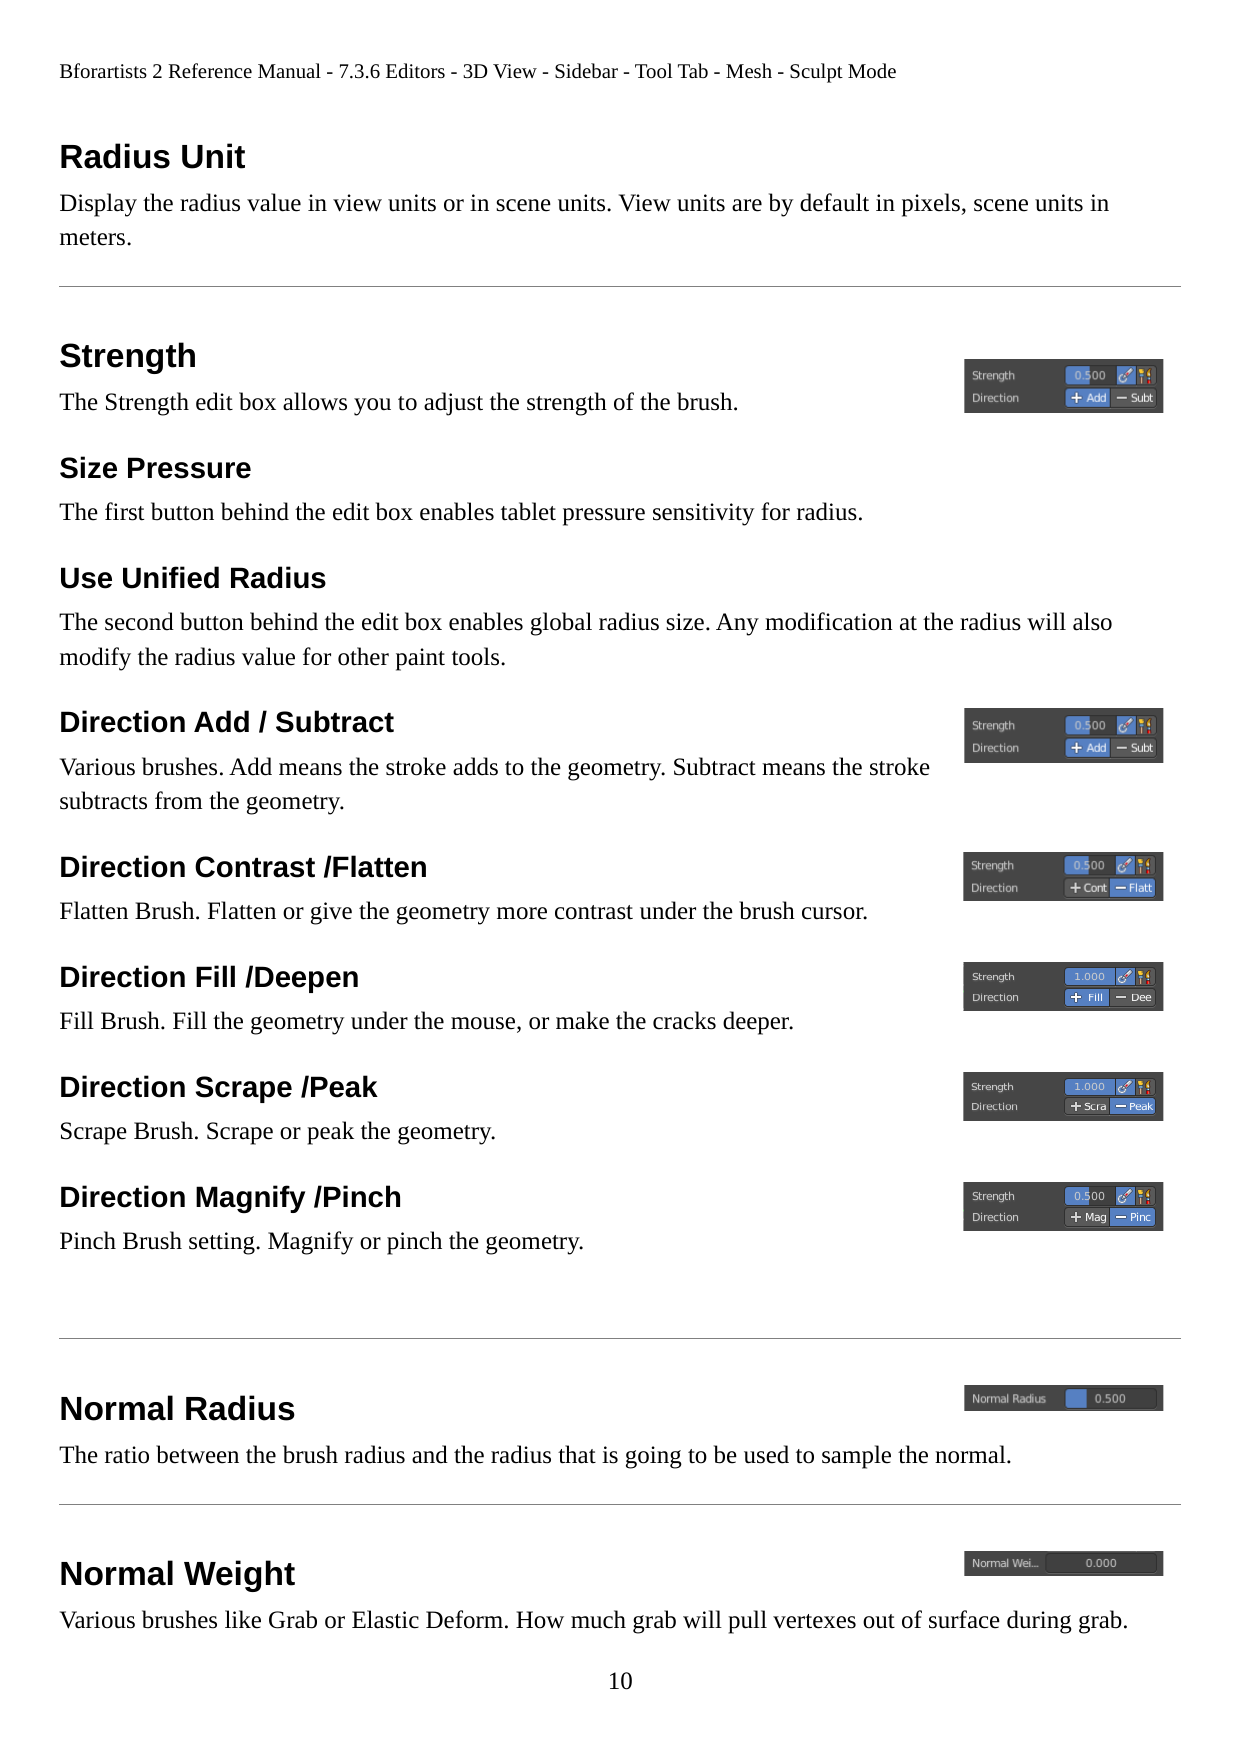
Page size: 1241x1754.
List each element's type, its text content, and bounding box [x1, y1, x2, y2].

text Various brushes. Add means the stroke adds to the geometry. Subtract means the stroke subtracts from the geometry. [59, 752, 1181, 815]
subtitle Direction Add / Subtract [59, 705, 1181, 739]
picture [963, 962, 1164, 1011]
text The ratio between the brush radius and the radius that is going to be used to sample the normal. [59, 1440, 1181, 1469]
subtitle Strength [59, 336, 1181, 375]
text Scrape Brush. Scrape or peak the geometry. [59, 1116, 1181, 1144]
text The Strength edit box allows you to adjust the strength of the brush. [59, 387, 1181, 416]
text Flatten Brush. Flatten or give the geometry more contrast under the brush cursor. [59, 896, 1181, 925]
subtitle Direction Scrape /Peak [59, 1069, 1181, 1103]
subtitle Direction Fill /Deepen [59, 960, 1181, 993]
subtitle Radius Unit [59, 137, 1181, 175]
subtitle Normal Weight [59, 1554, 1181, 1593]
subtitle Direction Contrast /Flatten [59, 850, 1181, 883]
picture [963, 852, 1164, 901]
subtitle Normal Radius [59, 1389, 1181, 1427]
subtitle Direction Magnify /Pinch [59, 1179, 1181, 1213]
picture [964, 708, 1164, 763]
picture [963, 1182, 1164, 1231]
picture [964, 1385, 1164, 1411]
text The first button behind the edit box enables tablet pressure sensitivity for radius. [59, 497, 1181, 526]
picture [964, 359, 1164, 413]
subtitle Use Unified Radius [59, 561, 1181, 595]
picture [964, 1551, 1164, 1576]
text Pinch Brush setting. Magnify or pinch the geometry. [59, 1226, 1181, 1254]
subtitle Size Pressure [59, 451, 1181, 485]
picture [963, 1072, 1164, 1121]
text Fill Brush. Fill the geometry under the mouse, or make the cracks deeper. [59, 1006, 1181, 1035]
text Display the radius value in view units or in scene units. View units are by default in pixels, scene units in meters. [59, 188, 1181, 251]
text Various brushes like Grab or Elastic Deform. How much grab will pull vertexes out of surface during grab. [59, 1605, 1181, 1634]
text The second button behind the edit box enables global radius size. Any modification at the radius will also modify the radius value for other paint tools. [59, 607, 1181, 671]
